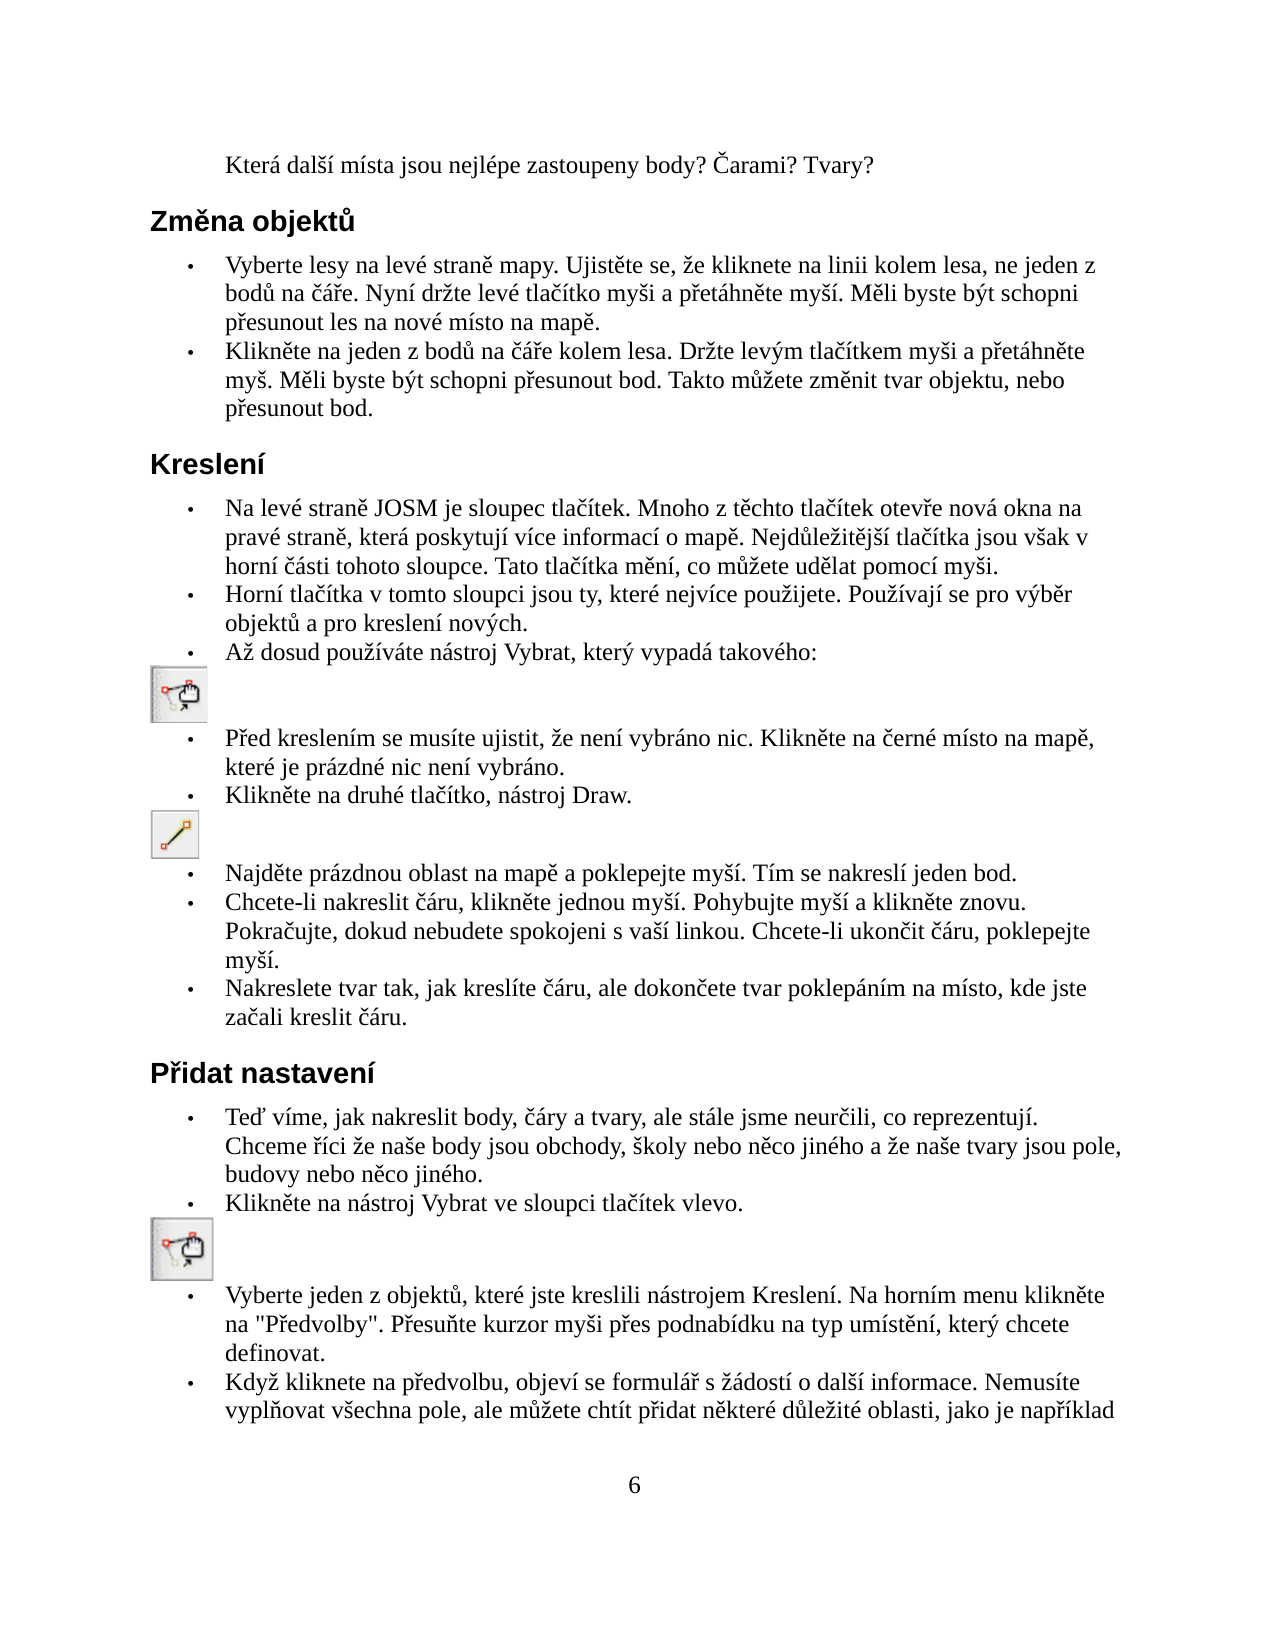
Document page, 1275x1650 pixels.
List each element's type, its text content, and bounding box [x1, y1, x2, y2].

list Teď víme, jak nakreslit body, čáry a tvary, ale stále jsme neurčili, co reprezentují. Chceme říci že naše body jsou obchody, školy nebo něco jiného a že naše tvary jsou pole, budovy nebo něco jiného. [187, 1102, 1125, 1188]
list Vyberte lesy na levé straně mapy. Ujistěte se, že kliknete na linii kolem lesa, ne jeden z bodů na čáře. Nyní držte levé tlačítko myši a přetáhněte myší. Měli byste být schopni přesunout les na nové místo na mapě. [187, 250, 1125, 336]
picture [150, 1217, 214, 1281]
list Na levé straně JOSM je sloupec tlačítek. Mnoho z těchto tlačítek otevře nová okna na pravé straně, která poskytují více informací o mapě. Nejdůležitější tlačítka jsou však v horní části tohoto sloupce. Tato tlačítka mění, co můžete udělat pomocí myši. [187, 493, 1125, 579]
list Klikněte na nástroj Vybrat ve sloupci tlačítek vlevo. [187, 1188, 1125, 1217]
list Která další místa jsou nejlépe zastoupeny body? Čarami? Tvary? [187, 150, 1125, 179]
list Vyberte jeden z objektů, které jste kreslili nástrojem Kreslení. Na horním menu klikněte na "Předvolby". Přesuňte kurzor myši přes podnabídku na typ umístění, který chcete definovat. [187, 1280, 1125, 1367]
list Horní tlačítka v tomto sloupci jsou ty, které nejvíce použijete. Používají se pro výběr objektů a pro kreslení nových. [187, 579, 1125, 637]
list Nakreslete tvar tak, jak kreslíte čáru, ale dokončete tvar poklepáním na místo, kde jste začali kreslit čáru. [187, 973, 1125, 1031]
picture [150, 665, 208, 723]
list Před kreslením se musíte ujistit, že není vybráno nic. Klikněte na černé místo na mapě, které je prázdné nic není vybráno. [187, 723, 1125, 780]
subtitle Kreslení [150, 447, 1125, 481]
picture [150, 809, 200, 859]
list Když kliknete na předvolbu, objeví se formulář s žádostí o další informace. Nemusíte vyplňovat všechna pole, ale můžete chtít přidat některé důležité oblasti, jako je například [187, 1367, 1125, 1424]
subtitle Změna objektů [150, 204, 1125, 237]
list Až dosud používáte nástroj Vybrat, který vypadá takového: [187, 637, 1125, 666]
list Klikněte na druhé tlačítko, nástroj Draw. [187, 780, 1125, 809]
list Chcete-li nakreslit čáru, klikněte jednou myší. Pohybujte myší a klikněte znovu. Pokračujte, dokud nebudete spokojeni s vaší linkou. Chcete-li ukončit čáru, poklepejte myší. [187, 887, 1125, 973]
list Klikněte na jeden z bodů na čáře kolem lesa. Držte levým tlačítkem myši a přetáhněte myš. Měli byste být schopni přesunout bod. Takto můžete změnit tvar objektu, nebo přesunout bod. [187, 336, 1125, 422]
subtitle Přidat nastavení [150, 1056, 1125, 1089]
list Najděte prázdnou oblast na mapě a poklepejte myší. Tím se nakreslí jeden bod. [187, 858, 1125, 887]
